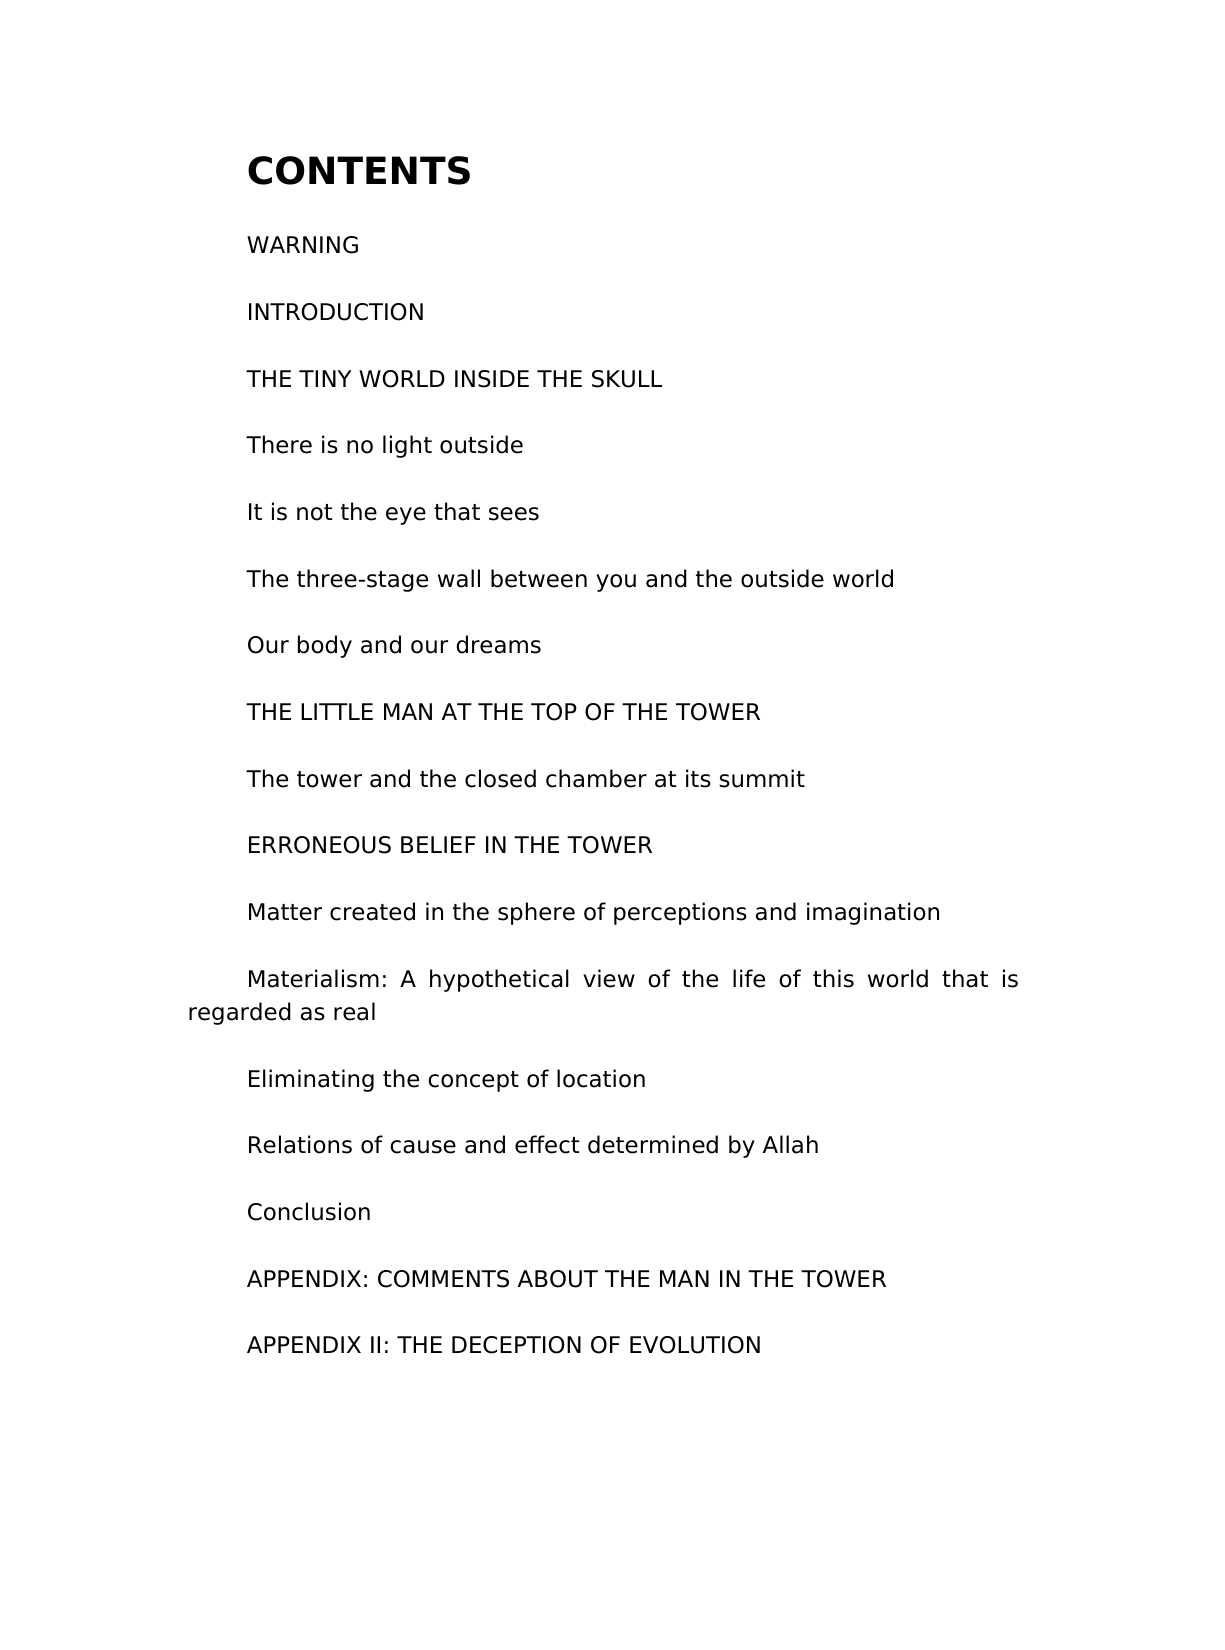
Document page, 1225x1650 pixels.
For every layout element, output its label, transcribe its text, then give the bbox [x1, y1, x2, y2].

text Materialism: A hypothetical view of the life of this world that is regarded as real [187, 960, 1020, 1027]
text CONTENTS [187, 150, 1020, 194]
text ERRONEOUS BELIEF IN THE TOWER [187, 827, 1020, 860]
text WARNING [187, 227, 1020, 260]
text Conclusion [187, 1194, 1020, 1227]
text INTRODUCTION [187, 294, 1020, 327]
text APPENDIX: COMMENTS ABOUT THE MAN IN THE TOWER [187, 1260, 1020, 1294]
text There is no light outside [187, 427, 1020, 460]
text APPENDIX II: THE DECEPTION OF EVOLUTION [187, 1327, 1020, 1360]
text Relations of cause and effect determined by Allah [187, 1127, 1020, 1160]
text THE TINY WORLD INSIDE THE SKULL [187, 360, 1020, 394]
text Matter created in the sphere of perceptions and imagination [187, 894, 1020, 927]
text THE LITTLE MAN AT THE TOP OF THE TOWER [187, 694, 1020, 727]
text The three-stage wall between you and the outside world [187, 560, 1020, 594]
text It is not the eye that sees [187, 494, 1020, 527]
text Our body and our dreams [187, 627, 1020, 660]
text The tower and the closed chamber at its summit [187, 760, 1020, 794]
text Eliminating the concept of location [187, 1060, 1020, 1094]
